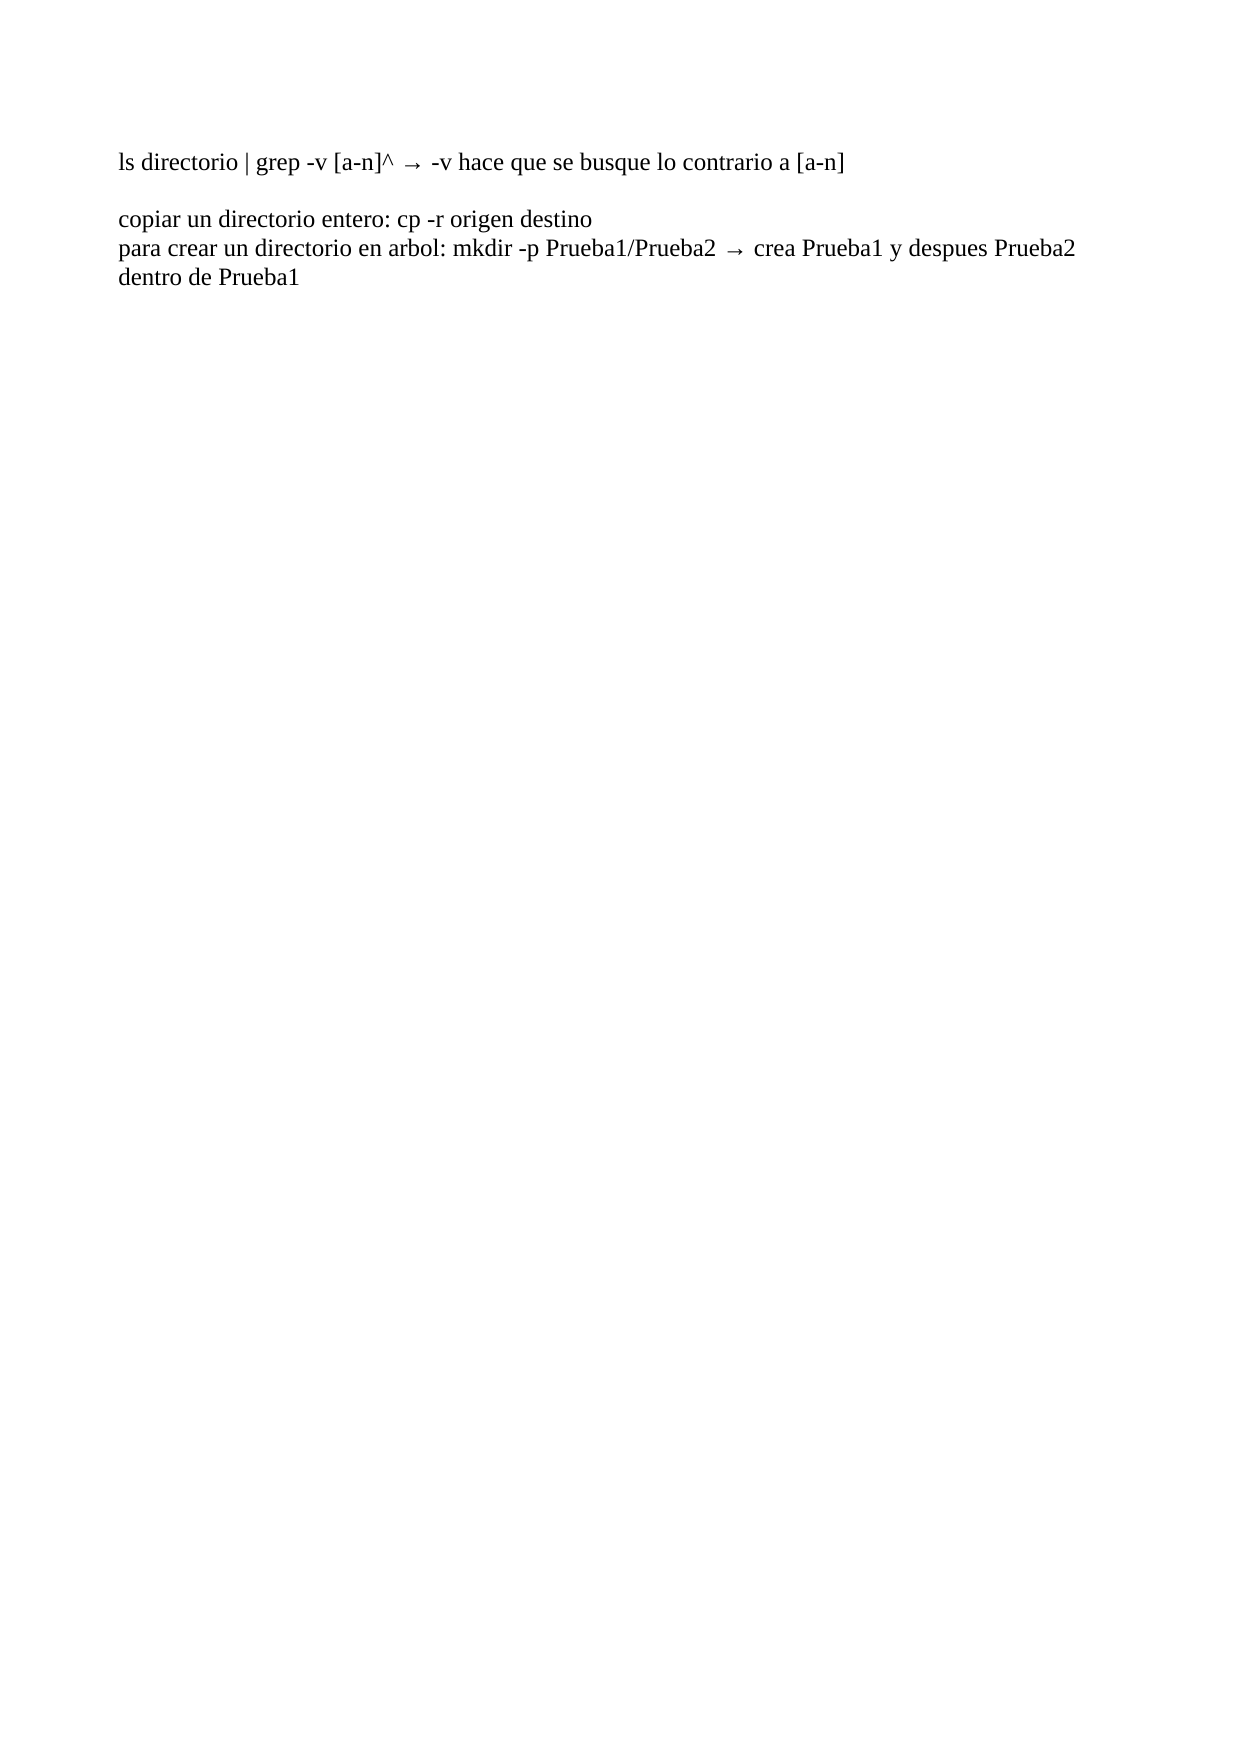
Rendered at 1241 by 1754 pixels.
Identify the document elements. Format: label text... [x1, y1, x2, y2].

text ls directorio | grep -v [a-n]^ → -v hace que se busque lo contrario a [a-n] [118, 147, 1122, 176]
text copiar un directorio entero: cp -r origen destino [118, 204, 1122, 233]
text para crear un directorio en arbol: mkdir -p Prueba1/Prueba2 → crea Prueba1 y despues Prueba2 dentro de Prueba1 [118, 233, 1122, 291]
